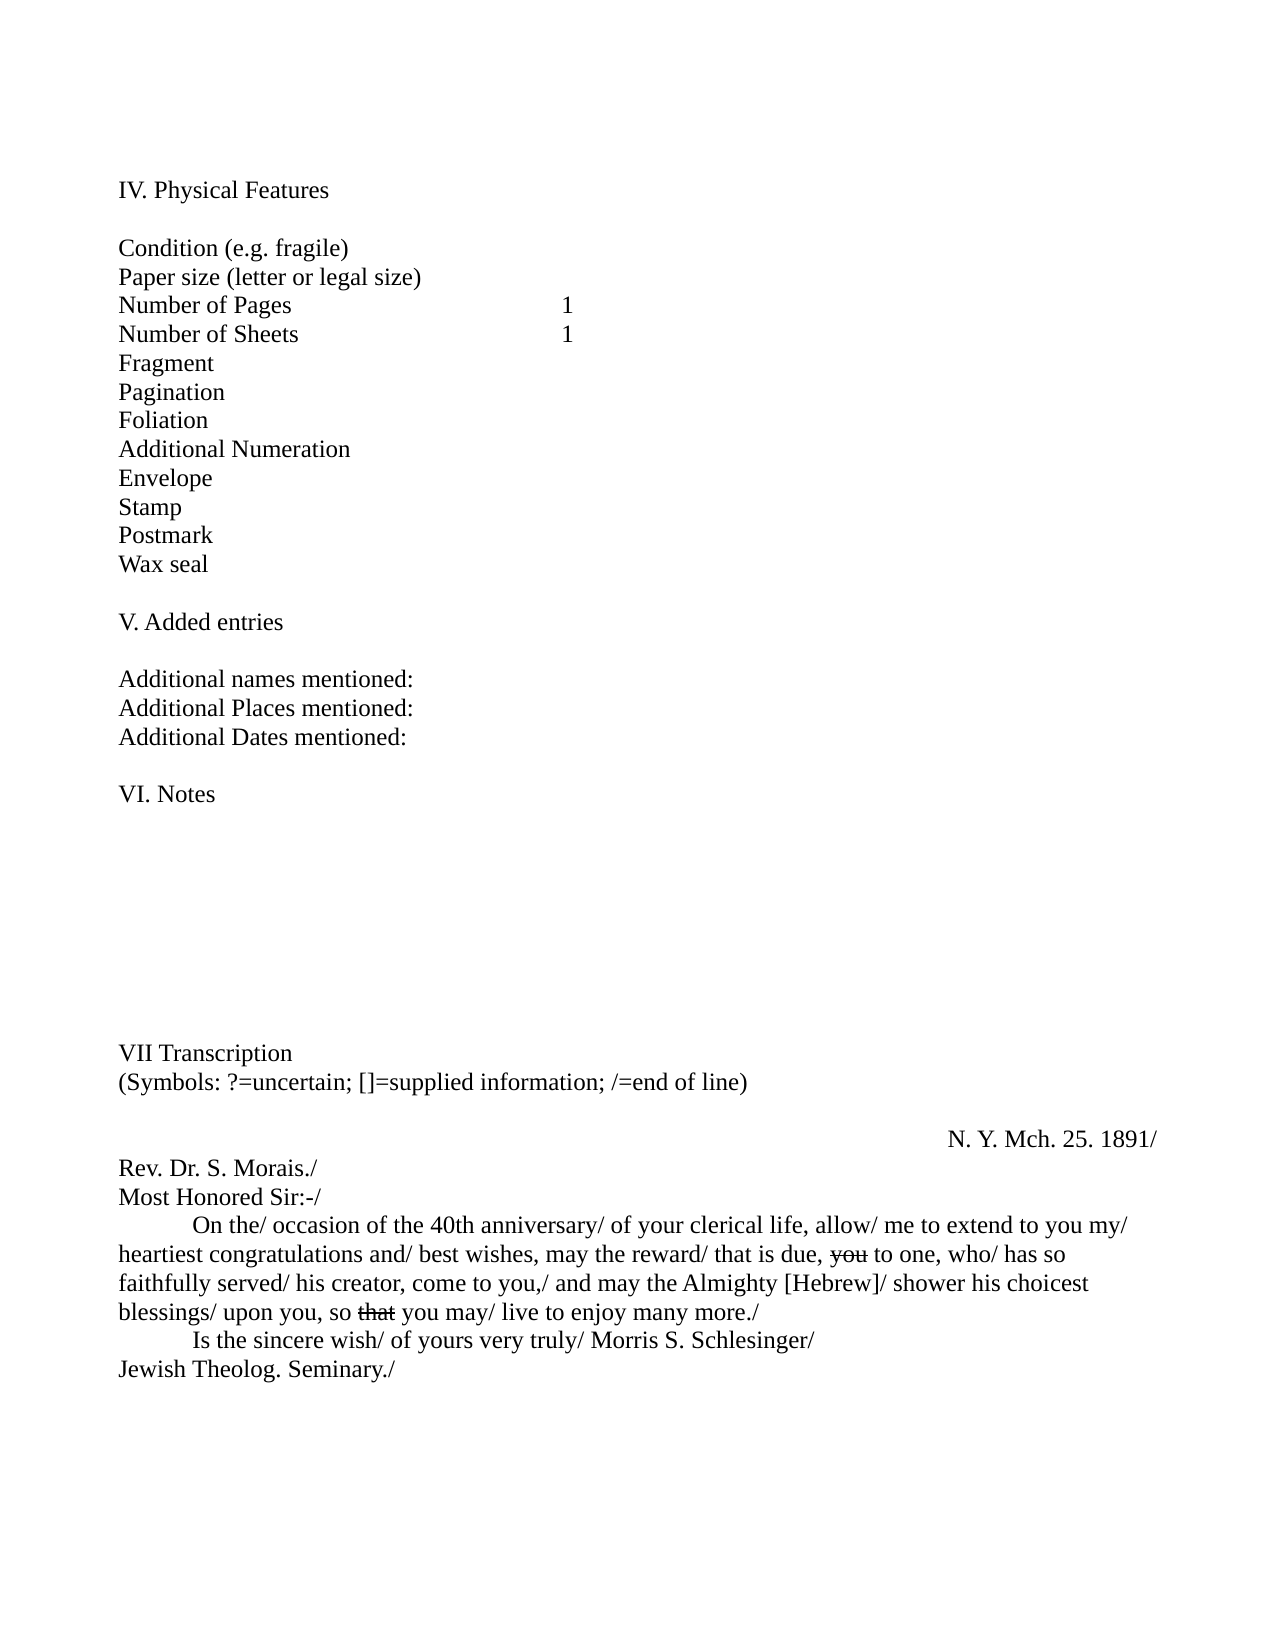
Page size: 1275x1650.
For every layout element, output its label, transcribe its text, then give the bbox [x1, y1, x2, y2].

text Envelope [118, 463, 1157, 492]
text Additional Numeration [118, 434, 1157, 463]
text Number of Sheets 1 [118, 319, 1157, 348]
text Additional Dates mentioned: [118, 722, 1157, 751]
text Pagination [118, 377, 1157, 406]
text V. Added entries [118, 607, 1157, 636]
text Postma rk [118, 521, 1157, 549]
text Number of Pages 1 [118, 291, 1157, 319]
text Condition (e.g. fragile) [118, 233, 1157, 262]
text Additional names mentioned: [118, 664, 1157, 693]
text On the/ occasion of the 40th anniversary/ of your clerical life, allow/ me to extend to you my/ heartiest congratulations and/ best wishes, may the reward/ that is due, you to one, who/ has so faithfully served/ his creator, come to you,/ and may the Almighty [Hebrew]/ shower his choicest blessings/ upon you, so that you may/ live to enjoy many more./ [118, 1211, 1157, 1326]
text Additional Places mentioned: [118, 693, 1157, 722]
text Most Honored Sir:-/ [118, 1182, 1157, 1211]
text Fragment [118, 348, 1157, 377]
text IV. Physical Features [118, 176, 1157, 204]
text VII Transcription [118, 1038, 1157, 1067]
text (Symbols: ?=uncertain; []=supplied information; /=end of line) [118, 1067, 1157, 1096]
text Foliation [118, 406, 1157, 434]
text Rev. Dr. S. Morais./ [118, 1153, 1157, 1182]
text VI. Notes [118, 779, 1157, 808]
text Stamp [118, 492, 1157, 521]
text Is the sincere wish/ of yours very truly/ Morris S. Schlesinger/ [118, 1326, 1157, 1354]
text Paper size (letter or legal size) [118, 262, 1157, 291]
text N. Y. Mch. 25. 1891/ [118, 1124, 1157, 1153]
text Jewish Theolog. Seminary./ [118, 1354, 1157, 1383]
text Wax seal [118, 549, 1157, 578]
